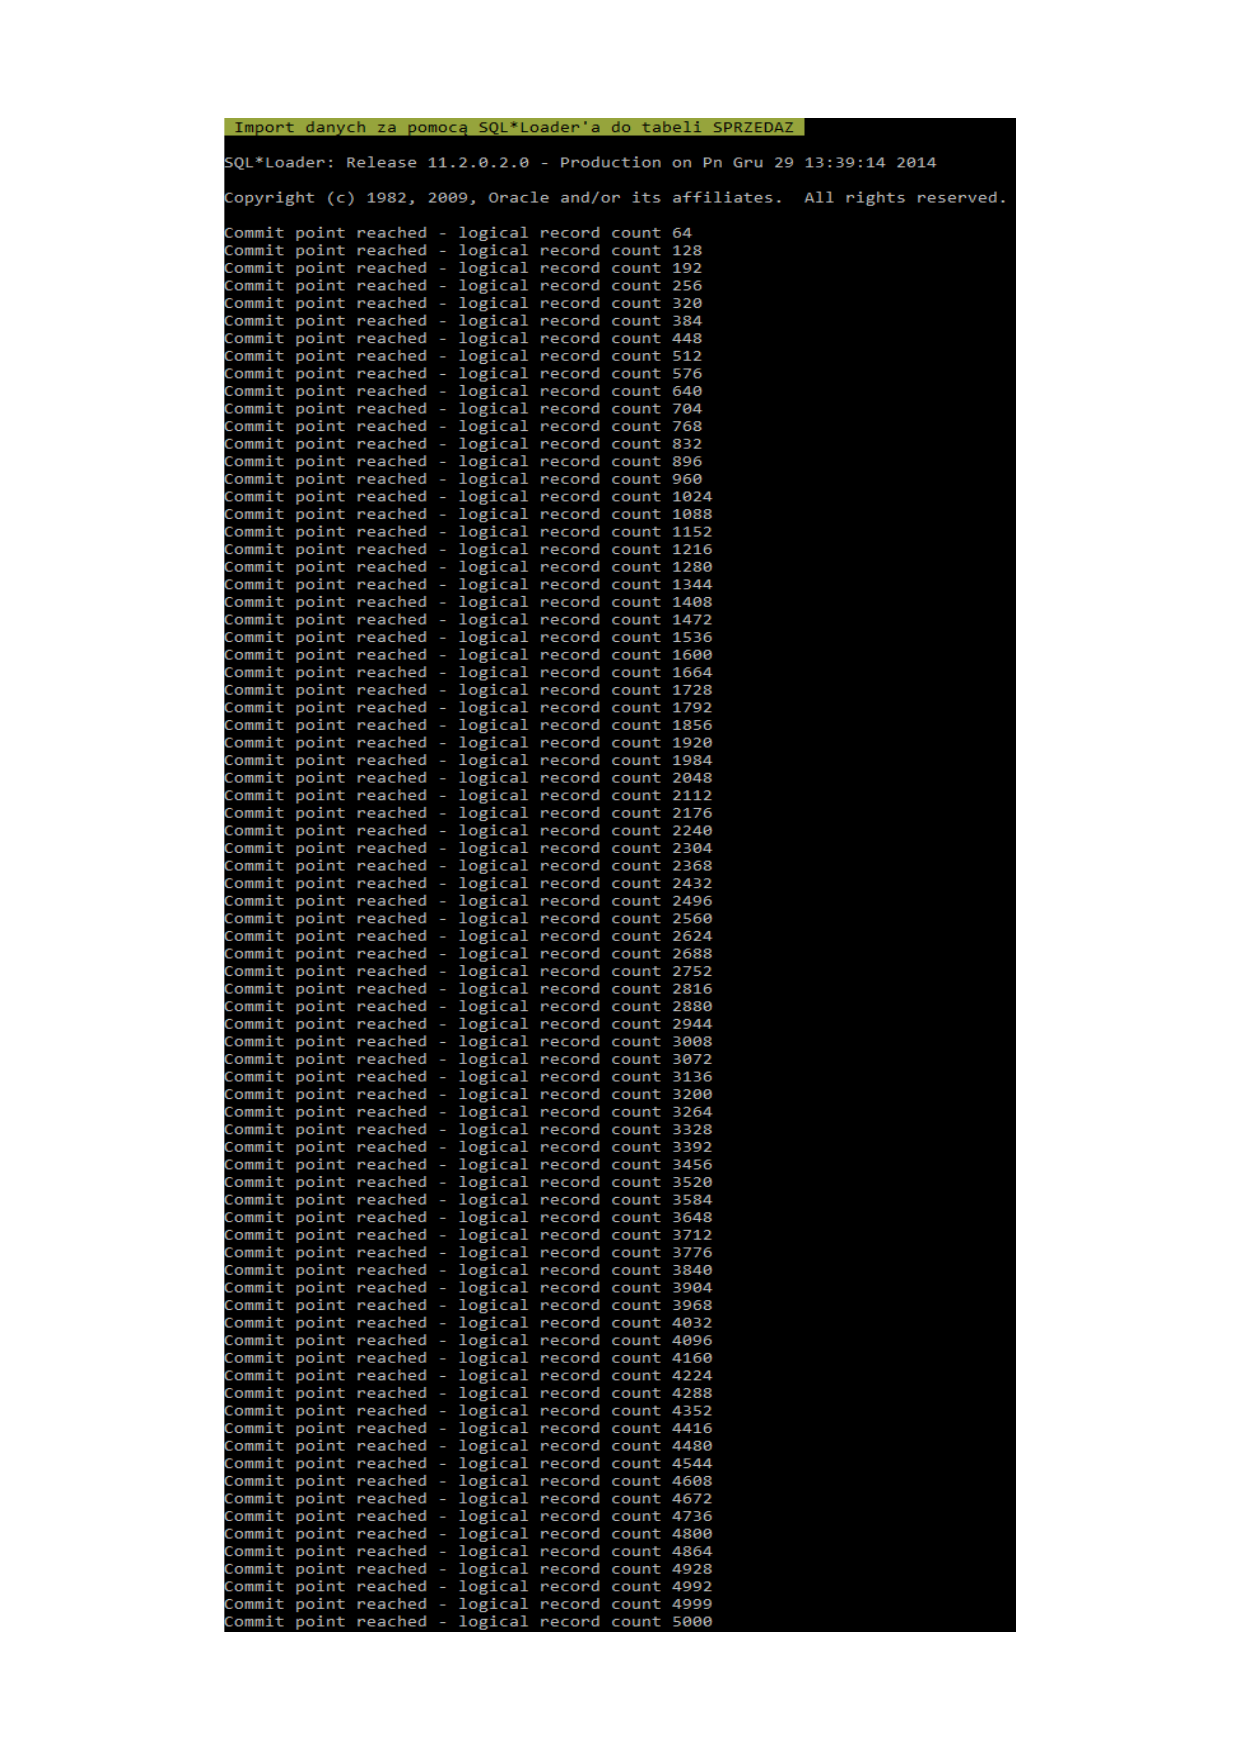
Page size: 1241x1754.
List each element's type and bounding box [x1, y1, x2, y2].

picture [224, 118, 1016, 1632]
